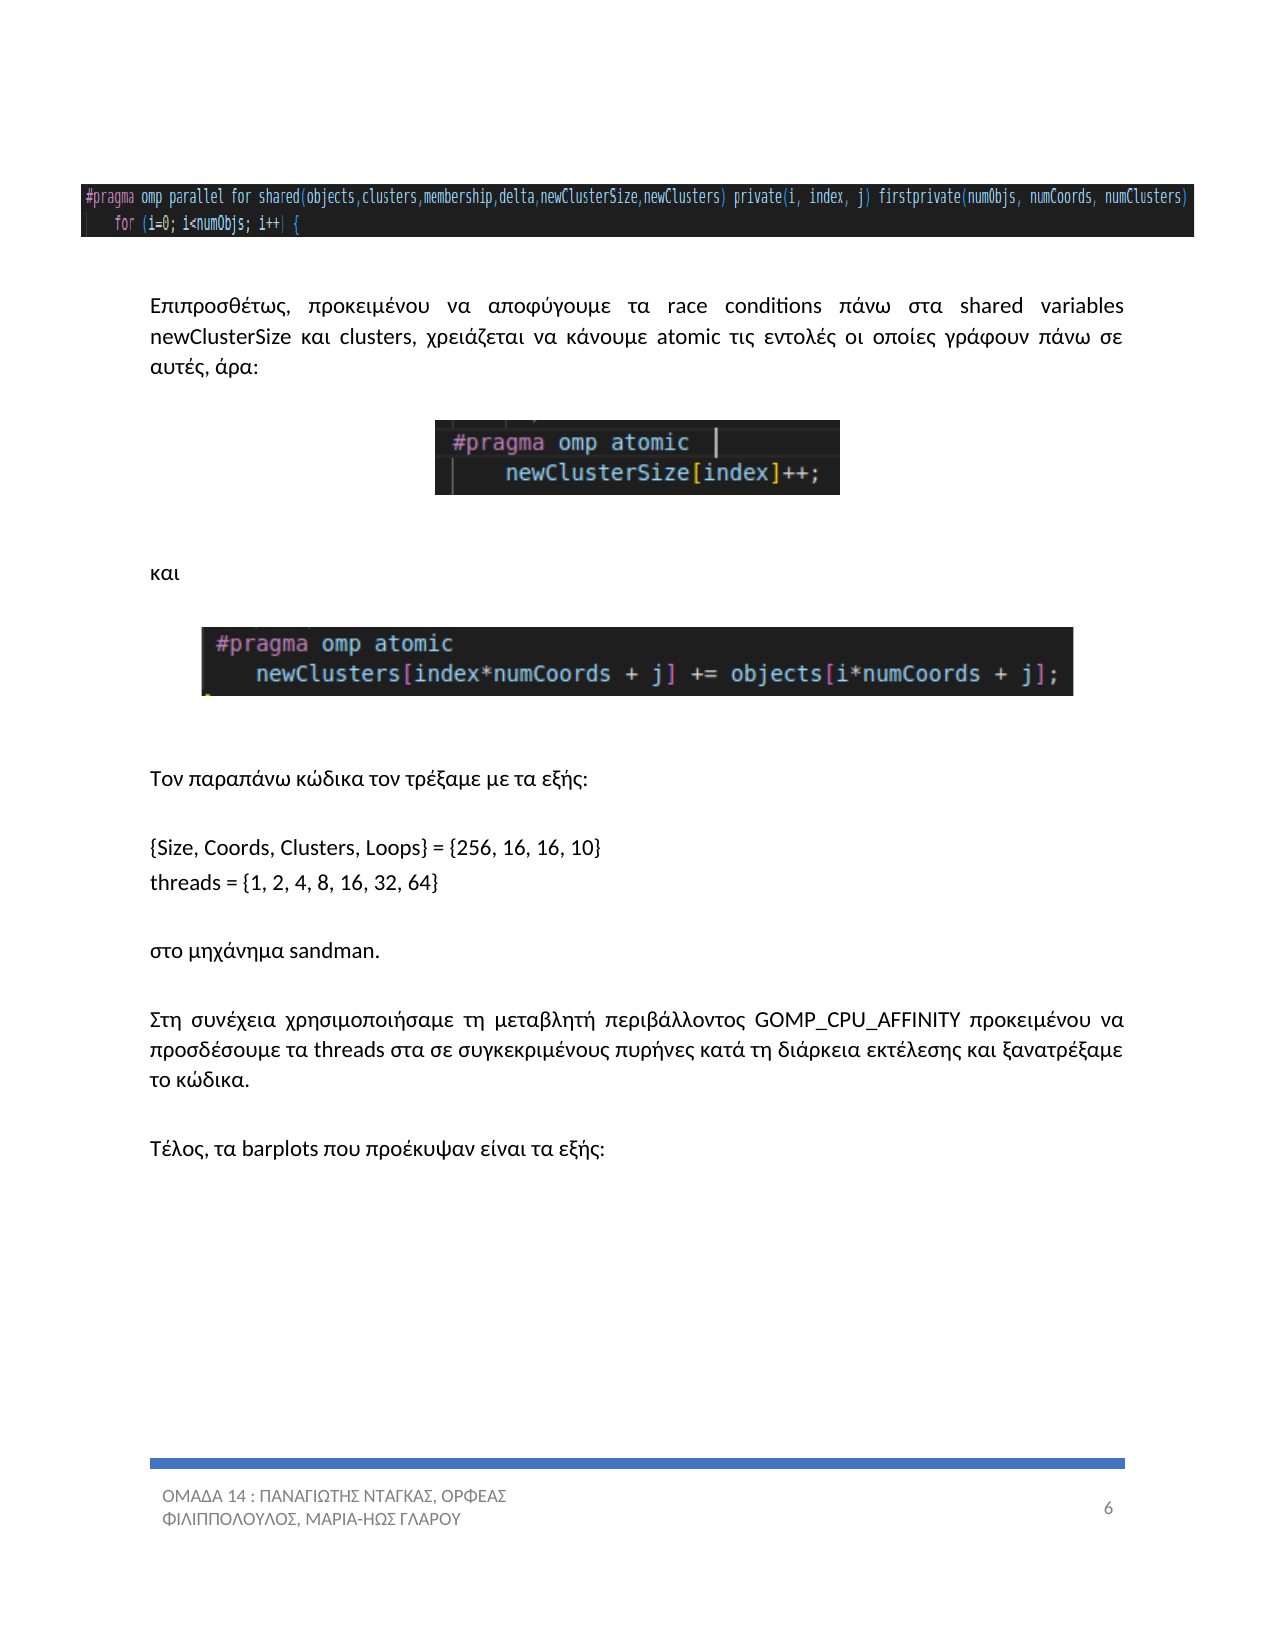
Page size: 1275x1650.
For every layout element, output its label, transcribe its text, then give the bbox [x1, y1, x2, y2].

text {Size, Coords, Clusters, Loops} = {256, 16, 16, 10} [150, 833, 1125, 861]
text threads = {1, 2, 4, 8, 16, 32, 64} [150, 868, 1125, 896]
picture [435, 420, 840, 495]
picture [81, 184, 1195, 237]
picture [201, 627, 1074, 696]
text στο μηχάνημα sandman. [150, 936, 1125, 964]
text Επιπροσθέτως, προκειμένου να αποφύγουμε τα race conditions πάνω στα shared variables newClusterSize και clusters, χρειάζεται να κάνουμε atomic τις εντολές οι οποίες γράφουν πάνω σε αυτές, άρα: [150, 292, 1125, 380]
text Τον παραπάνω κώδικα τον τρέξαμε με τα εξής: [150, 764, 1125, 792]
text Στη συνέχεια χρησιμοποιήσαμε τη μεταβλητή περιβάλλοντος GOMP_CPU_AFFINITY προκειμένου να προσδέσουμε τα threads στα σε συγκεκριμένους πυρήνες κατά τη διάρκεια εκτέλεσης και ξανατρέξαμε το κώδικα. [150, 1005, 1125, 1093]
text και [150, 558, 1125, 586]
text Τέλος, τα barplots που προέκυψαν είναι τα εξής: [150, 1134, 1125, 1162]
